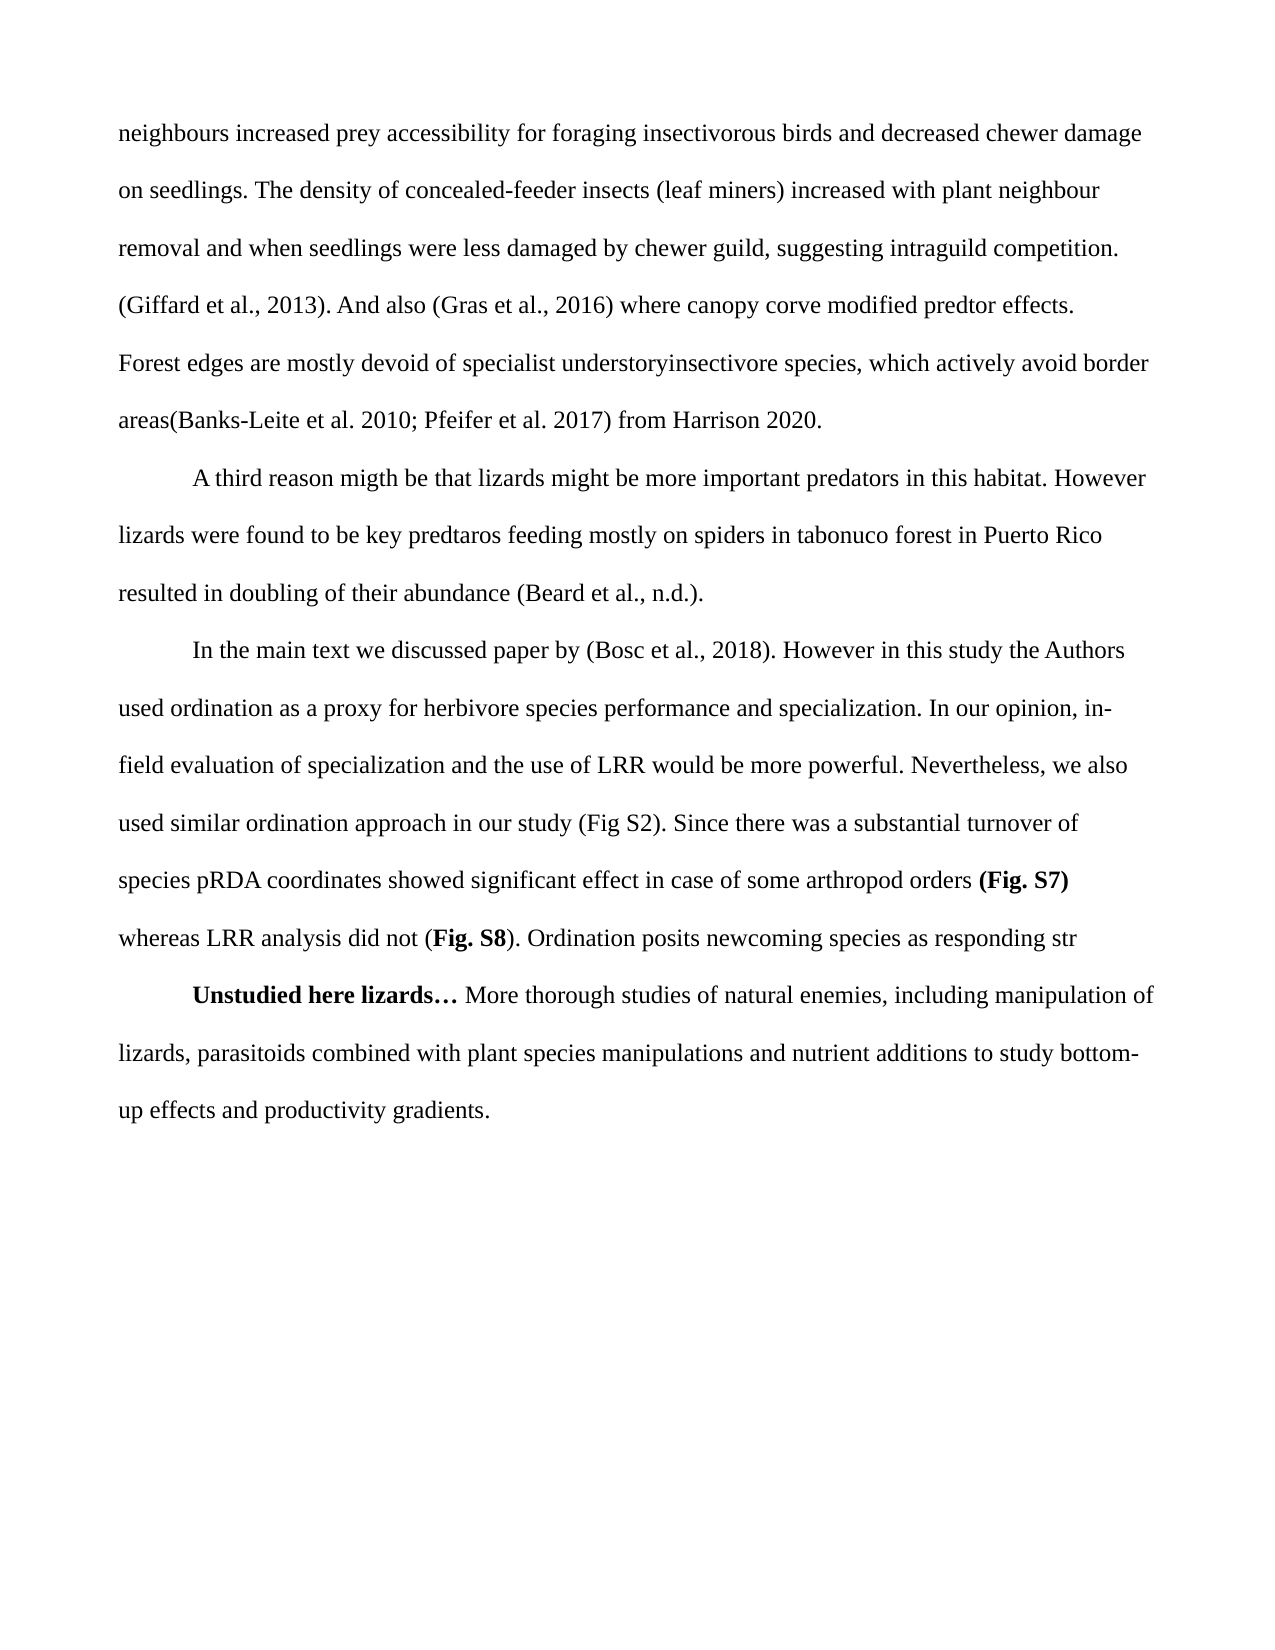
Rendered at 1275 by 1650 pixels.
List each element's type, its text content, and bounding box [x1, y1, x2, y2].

text Unstudied here lizards… More thorough studies of natural enemies, including manipulation of lizards, parasitoids combined with plant species manipulations and nutrient additions to study bottom-up effects and productivity gradients. [118, 981, 1157, 1124]
text neighbours increased prey accessibility for foraging insectivorous birds and decreased chewer damage on seedlings. The density of concealed‐feeder insects (leaf miners) increased with plant neighbour removal and when seedlings were less damaged by chewer guild, suggesting intraguild competition.(Giffard et al., 2013). And also (Gras et al., 2016) where canopy corve modified predtor effects. [118, 118, 1157, 319]
text A third reason migth be that lizards might be more important predators in this habitat. However lizards were found to be key predtaros feeding mostly on spiders in tabonuco forest in Puerto Rico resulted in doubling of their abundance (Beard et al., n.d.). [118, 463, 1157, 607]
text In the main text we discussed paper by (Bosc et al., 2018). However in this study the Authors used ordination as a proxy for herbivore species performance and specialization. In our opinion, in-field evaluation of specialization and the use of LRR would be more powerful. Nevertheless, we also used similar ordination approach in our study (Fig S2). Since there was a substantial turnover of species pRDA coordinates showed significant effect in case of some arthropod orders (Fig. S7) whereas LRR analysis did not (Fig. S8). Ordination posits newcoming species as responding str [118, 636, 1157, 952]
text Forest edges are mostly devoid of specialist understoryinsectivore species, which actively avoid border areas(Banks-Leite et al. 2010; Pfeifer et al. 2017) from Harrison 2020. [118, 348, 1157, 434]
